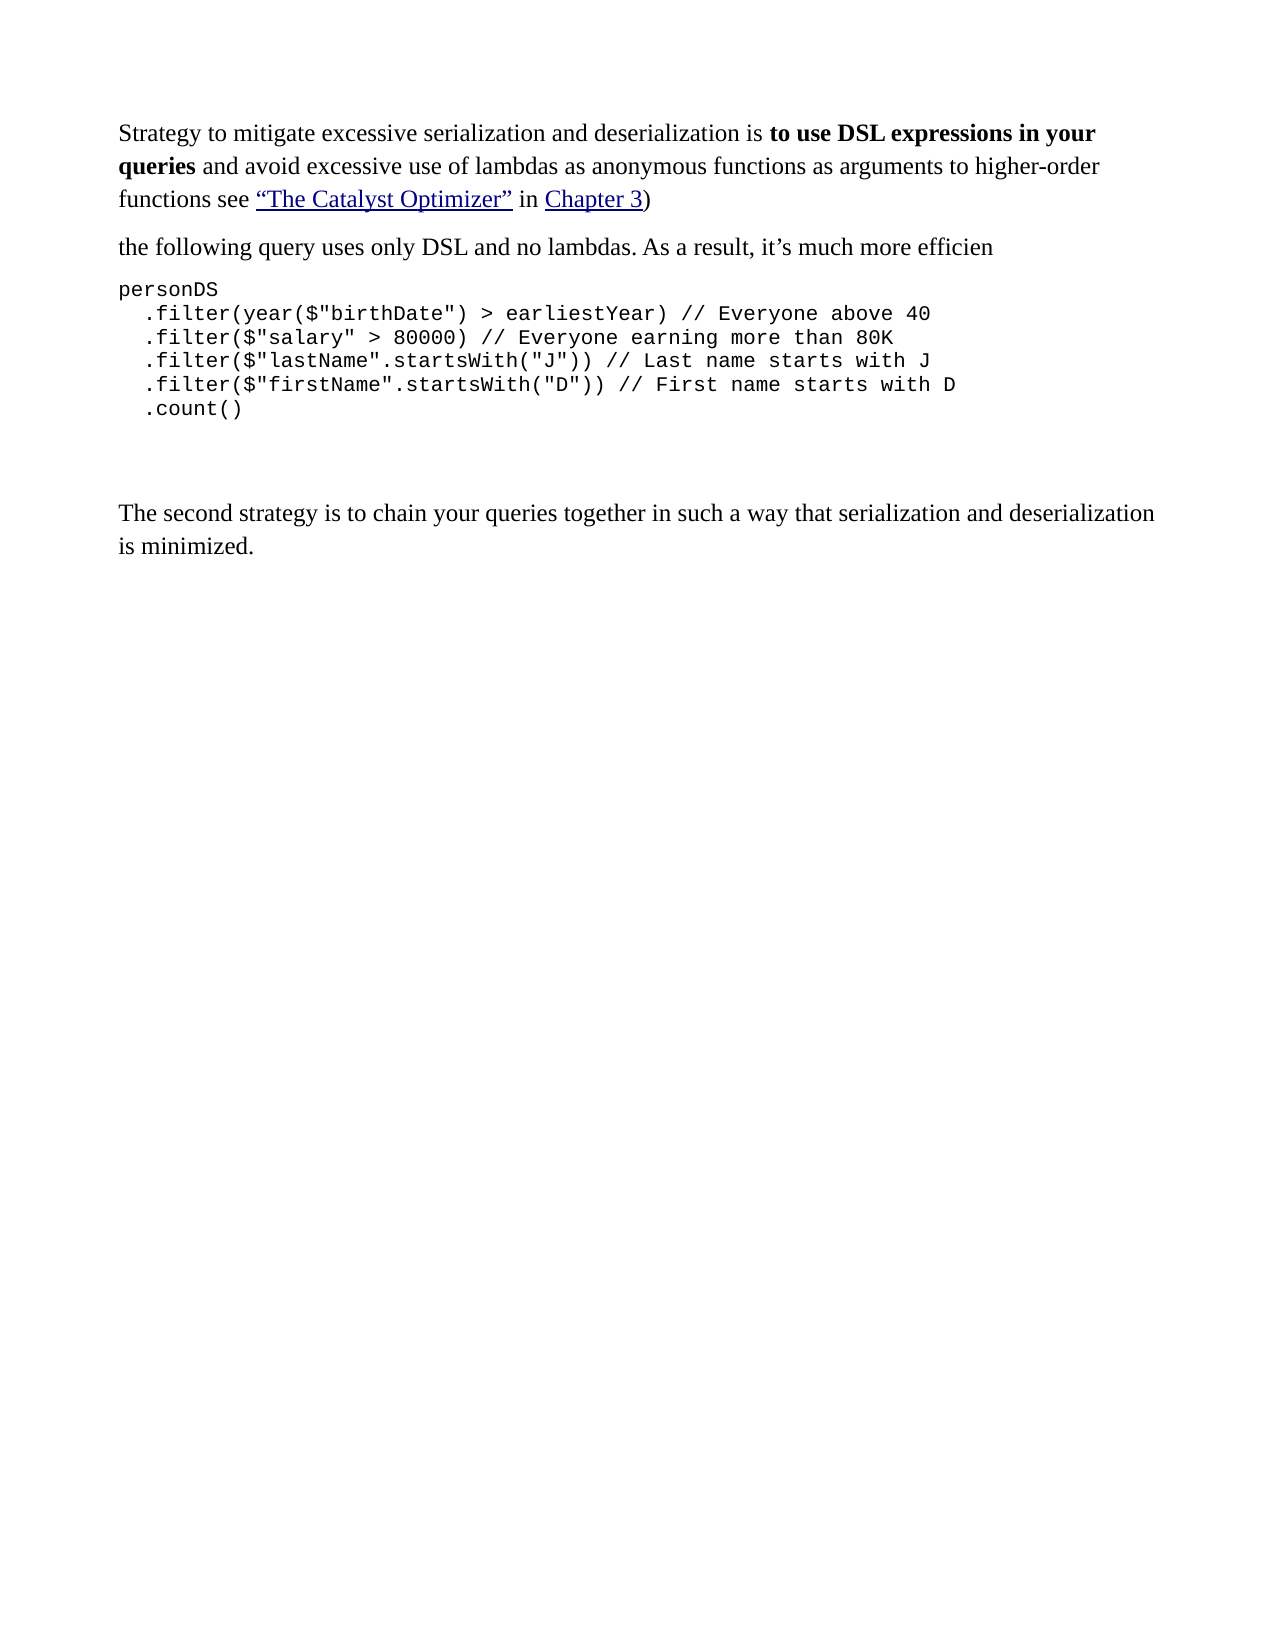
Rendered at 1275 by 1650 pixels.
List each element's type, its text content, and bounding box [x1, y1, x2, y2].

text the following query uses only DSL and no lambdas. As a result, it’s much more efficien [118, 232, 1157, 261]
text .filter($"salary" > 80000) // Everyone earning more than 80K [118, 327, 1157, 350]
text Strategy to mitigate excessive serialization and deserialization is to use DSL expressions in your queries and avoid excessive use of lambdas as anonymous functions as arguments to higher-order functions see “The Catalyst Optimizer” in Chapter 3) [118, 118, 1157, 213]
text .filter($"lastName".startsWith("J")) // Last name starts with J [118, 350, 1157, 374]
text .filter(year($"birthDate") > earliestYear) // Everyone above 40 [118, 303, 1157, 327]
text .filter($"firstName".startsWith("D")) // First name starts with D [118, 374, 1157, 398]
text .count() [118, 398, 1157, 421]
text personDS [118, 279, 1157, 303]
text The second strategy is to chain your queries together in such a way that serialization and deserialization is minimized. [118, 498, 1157, 560]
